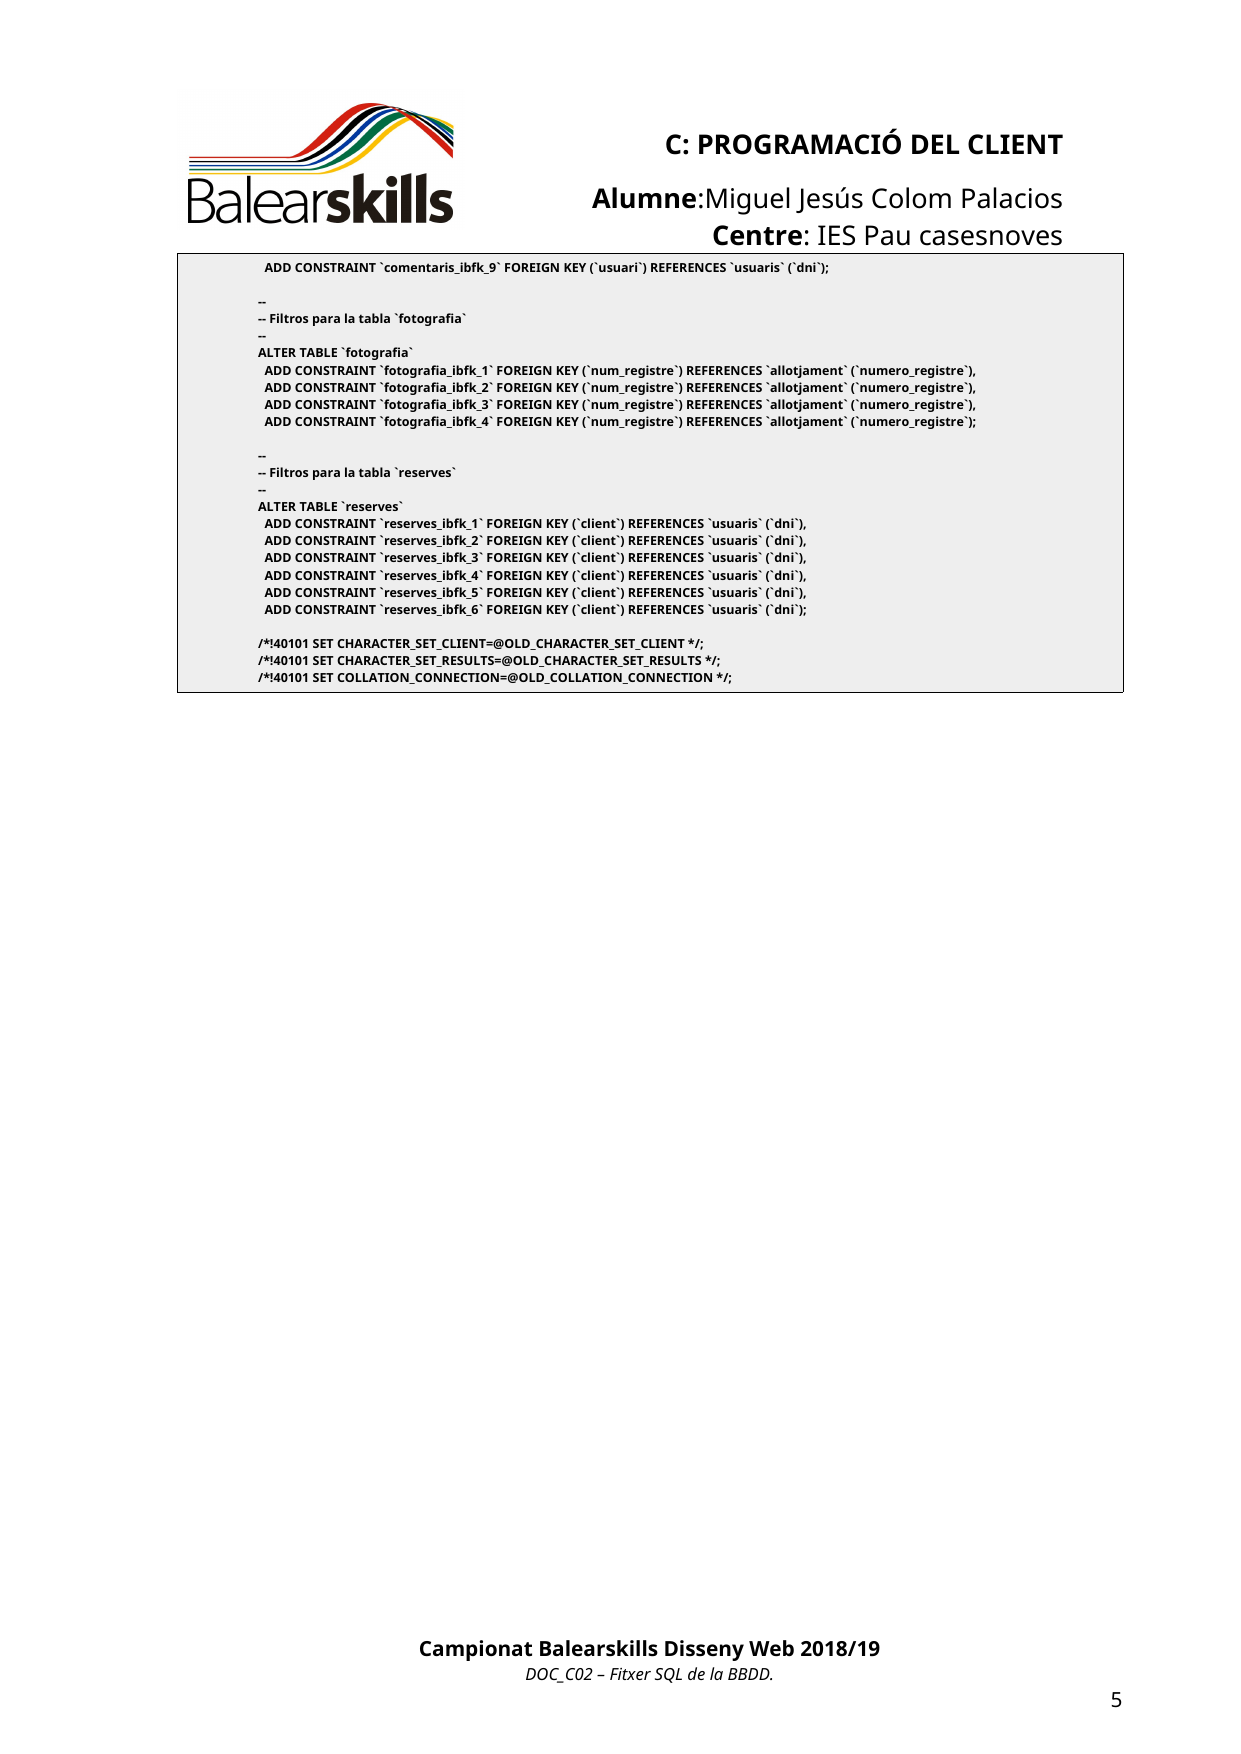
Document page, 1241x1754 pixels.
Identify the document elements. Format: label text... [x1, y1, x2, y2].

picture [177, 89, 465, 230]
table_cell ADD CONSTRAINT `comentaris_ibfk_9` FOREIGN KEY (`usuari`) REFERENCES `usuaris` (`dni`); -- -- Filtros para la tabla `fotografia` -- ALTER TABLE `fotografia` ADD CONSTRAINT `fotografia_ibfk_1` FOREIGN KEY (`num_registre`) REFERENCES `allotjament` (`numero_registre`), ADD CONSTRAINT `fotografia_ibfk_2` FOREIGN KEY (`num_registre`) REFERENCES `allotjament` (`numero_registre`), ADD CONSTRAINT `fotografia_ibfk_3` FOREIGN KEY (`num_registre`) REFERENCES `allotjament` (`numero_registre`), ADD CONSTRAINT `fotografia_ibfk_4` FOREIGN KEY (`num_registre`) REFERENCES `allotjament` (`numero_registre`); -- -- Filtros para la tabla `reserves` -- ALTER TABLE `reserves` ADD CONSTRAINT `reserves_ibfk_1` FOREIGN KEY (`client`) REFERENCES `usuaris` (`dni`), ADD CONSTRAINT `reserves_ibfk_2` FOREIGN KEY (`client`) REFERENCES `usuaris` (`dni`), ADD CONSTRAINT `reserves_ibfk_3` FOREIGN KEY (`client`) REFERENCES `usuaris` (`dni`), ADD CONSTRAINT `reserves_ibfk_4` FOREIGN KEY (`client`) REFERENCES `usuaris` (`dni`), ADD CONSTRAINT `reserves_ibfk_5` FOREIGN KEY (`client`) REFERENCES `usuaris` (`dni`), ADD CONSTRAINT `reserves_ibfk_6` FOREIGN KEY (`client`) REFERENCES `usuaris` (`dni`); /*!40101 SET CHARACTER_SET_CLIENT=@OLD_CHARACTER_SET_CLIENT */; /*!40101 SET CHARACTER_SET_RESULTS=@OLD_CHARACTER_SET_RESULTS */; /*!40101 SET COLLATION_CONNECTION=@OLD_COLLATION_CONNECTION */; [178, 254, 1123, 692]
